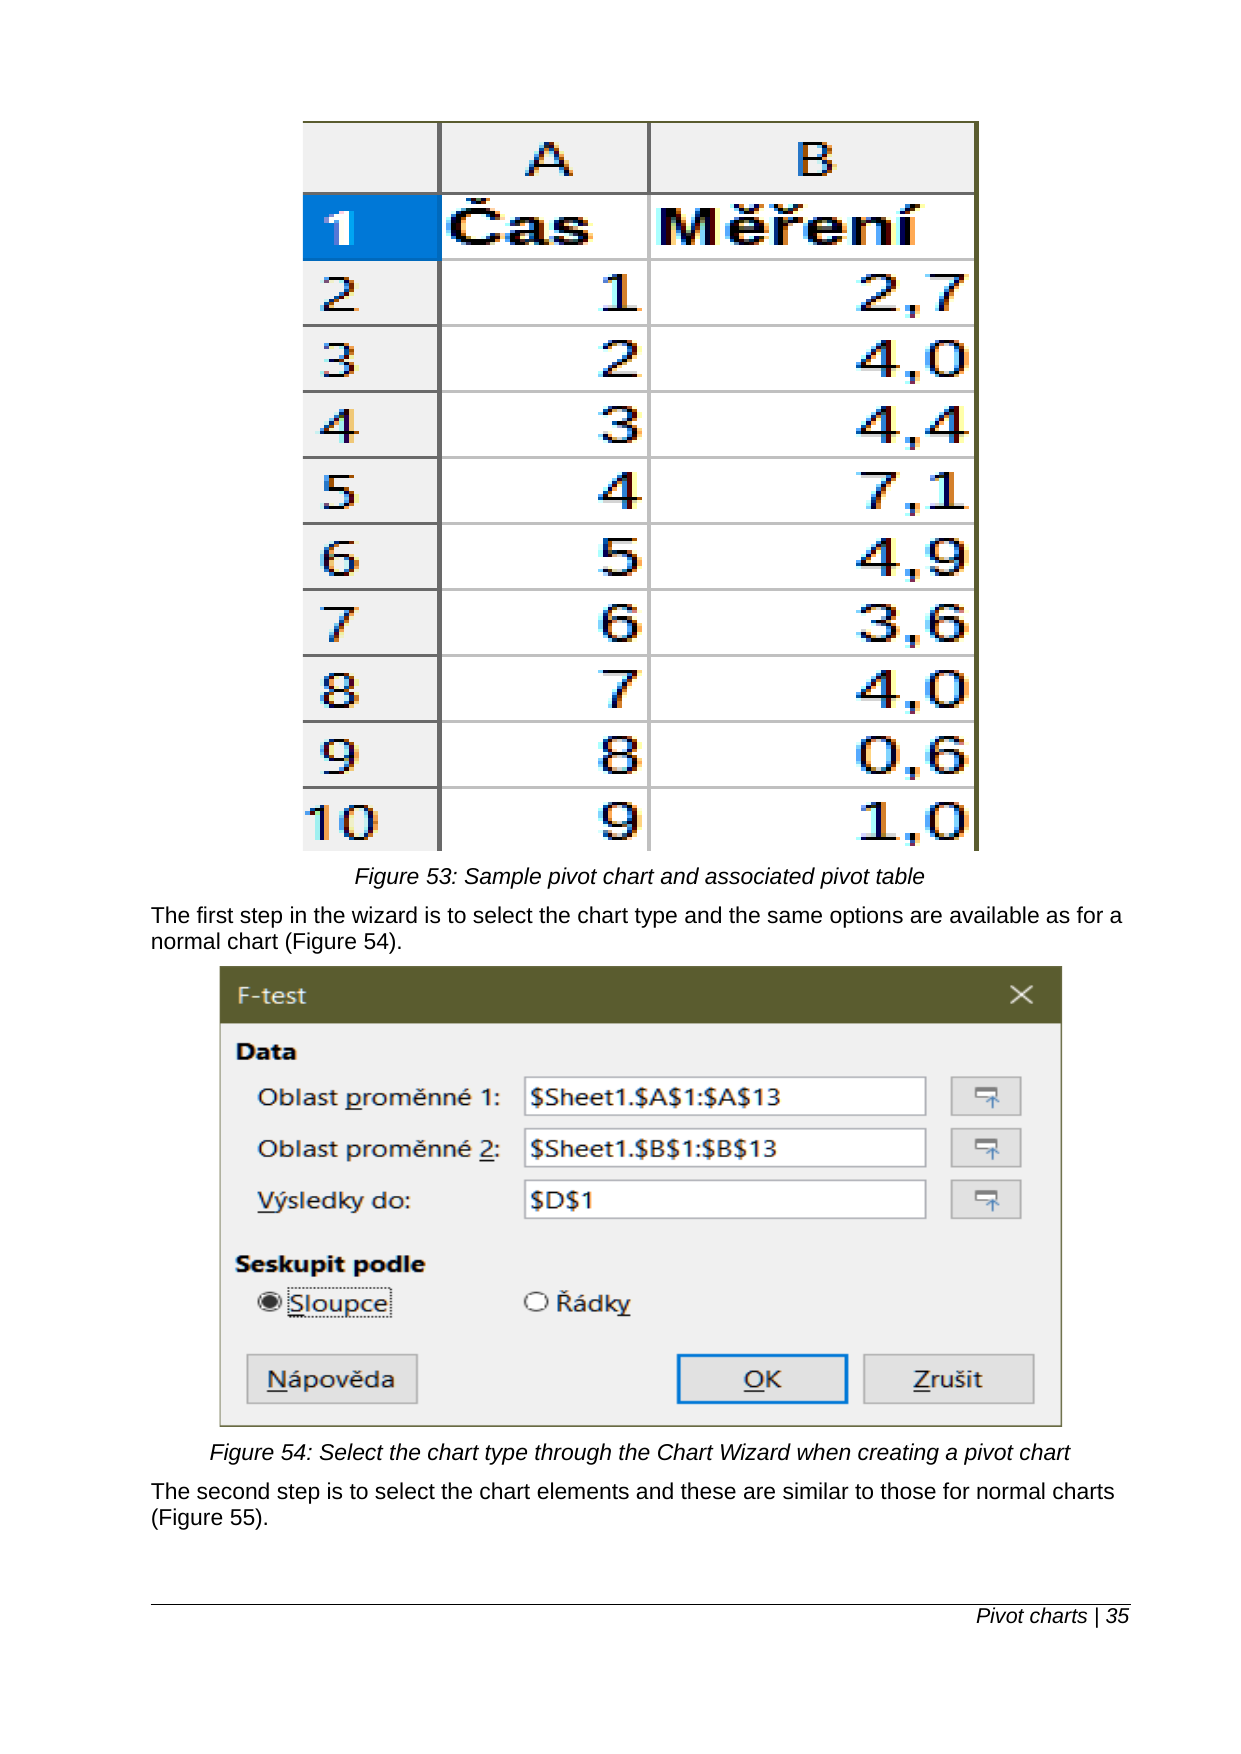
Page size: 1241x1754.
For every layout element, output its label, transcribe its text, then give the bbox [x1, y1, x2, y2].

text The first step in the wizard is to select the chart type and the same options are available as for a normal chart (Figure 54). [151, 902, 1131, 954]
text Figure 53: Sample pivot chart and associated pivot table [303, 863, 979, 889]
text The second step is to select the chart elements and these are similar to those for normal charts (Figure 55). [151, 1478, 1131, 1531]
text Figure 54: Select the chart type through the Chart Wizard when creating a pivot chart [209, 1439, 1072, 1466]
picture [219, 966, 1063, 1427]
picture [302, 121, 979, 851]
